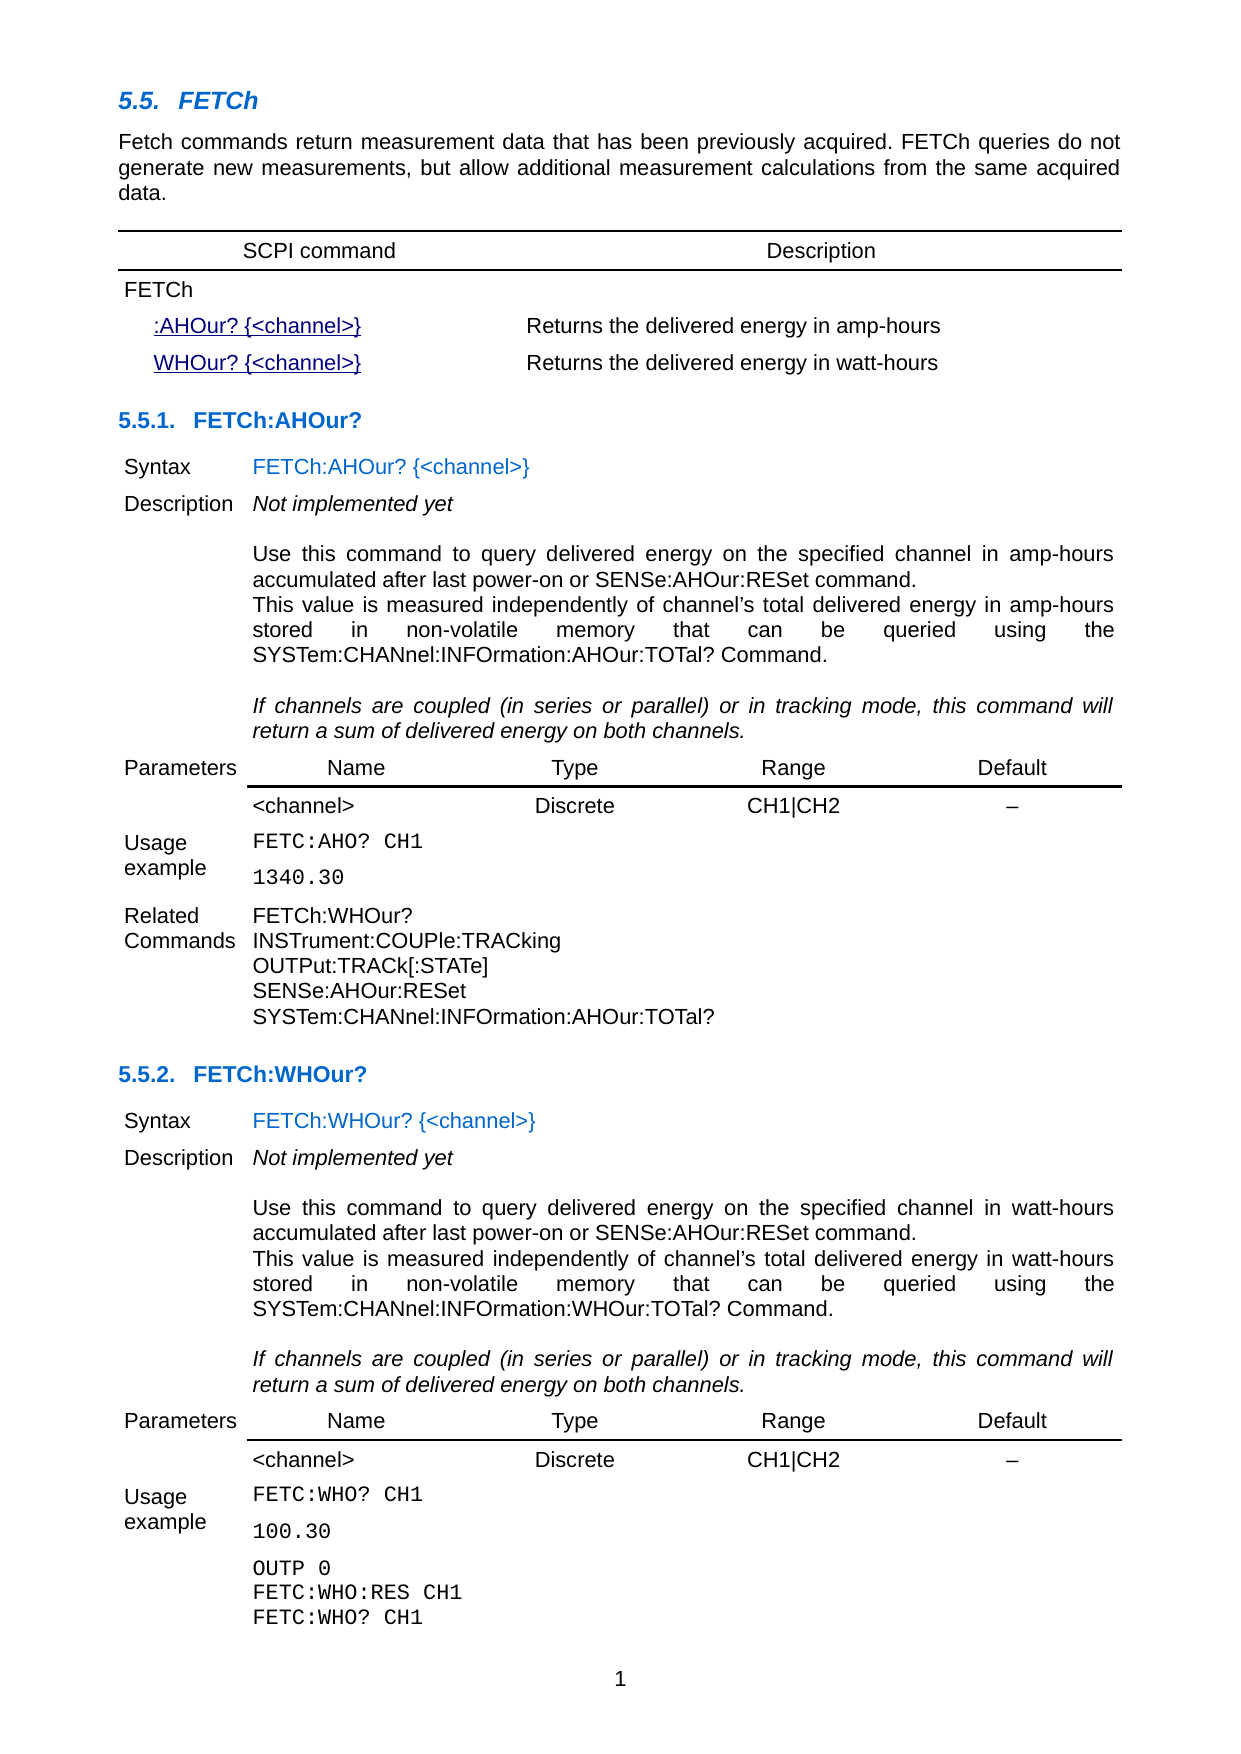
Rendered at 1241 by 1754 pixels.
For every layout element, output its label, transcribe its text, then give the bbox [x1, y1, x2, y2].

table_cell Parameters [118, 1403, 247, 1478]
table_cell [521, 271, 1122, 307]
table_header SCPI command [118, 232, 521, 269]
table_cell Description [118, 1139, 247, 1402]
table_cell Usage example [118, 1478, 247, 1637]
table_cell Default [903, 749, 1122, 785]
table_cell – [903, 788, 1122, 824]
table_cell Returns the delivered energy in watt-hours [521, 344, 1122, 381]
text Fetch commands return measurement data that has been previously acquired. FETCh queries do not generate new measurements, but allow additional measurement calculations from the same acquired data. [118, 129, 1122, 205]
table_cell FETC:WHO? CH1 100.30 OUTP 0 FETC:WHO:RES CH1 FETC:WHO? CH1 [247, 1478, 1122, 1637]
table_cell Not implemented yet Use this command to query delivered energy on the specified channel in amp-hours accumulated after last power-on or SENSe:AHOur:RESet command. This value is measured independently of channel’s total delivered energy in amp-hours stored in non-volatile memory that can be queried using the SYSTem:CHANnel:INFOrmation:AHOur:TOTal? Command. If channels are coupled (in series or parallel) or in tracking mode, this command will return a sum of delivered energy on both channels. [247, 485, 1122, 749]
table_header Syntax [118, 449, 247, 485]
table_header Description [521, 232, 1122, 269]
table_cell FETCh [118, 271, 521, 307]
table_cell Parameters [118, 749, 247, 824]
subtitle FETCh [118, 86, 1122, 114]
table_cell FETC:AHO? CH1 1340.30 [247, 824, 1122, 897]
table_cell Type [465, 749, 684, 785]
table_cell WHOur? {<channel>} [118, 344, 521, 381]
table_header Syntax [118, 1102, 247, 1139]
table_cell Description [118, 485, 247, 749]
table_cell CH1|CH2 [684, 1441, 903, 1478]
subtitle FETCh:AHOur? [118, 407, 1122, 434]
table_cell Range [684, 749, 903, 785]
table_cell Returns the delivered energy in amp-hours [521, 308, 1122, 344]
table_cell – [903, 1441, 1122, 1478]
table_cell CH1|CH2 [684, 788, 903, 824]
subtitle FETCh:WHOur? [118, 1061, 1122, 1087]
table_cell :AHOur? {<channel>} [118, 308, 521, 344]
table_cell FETCh:WHOur? INSTrument:COUPle:TRACking OUTPut:TRACk[:STATe] SENSe:AHOur:RESet SYSTem:CHANnel:INFOrmation:AHOur:TOTal? [247, 897, 1122, 1034]
table_header FETCh:WHOur? {<channel>} [247, 1102, 1122, 1139]
table_cell Usage example [118, 824, 247, 897]
table_header FETCh:AHOur? {<channel>} [247, 449, 1122, 485]
table_cell <channel> [247, 788, 465, 824]
table_cell Related Commands [118, 897, 247, 1034]
table_cell Not implemented yet Use this command to query delivered energy on the specified channel in watt-hours accumulated after last power-on or SENSe:AHOur:RESet command. This value is measured independently of channel’s total delivered energy in watt-hours stored in non-volatile memory that can be queried using the SYSTem:CHANnel:INFOrmation:WHOur:TOTal? Command. If channels are coupled (in series or parallel) or in tracking mode, this command will return a sum of delivered energy on both channels. [247, 1139, 1122, 1402]
table_cell Type [465, 1403, 684, 1439]
table_cell Name [247, 749, 465, 785]
table_cell Discrete [465, 788, 684, 824]
table_cell Range [684, 1403, 903, 1439]
table_cell <channel> [247, 1441, 465, 1478]
table_cell Name [247, 1403, 465, 1439]
table_cell Default [903, 1403, 1122, 1439]
table_cell Discrete [465, 1441, 684, 1478]
